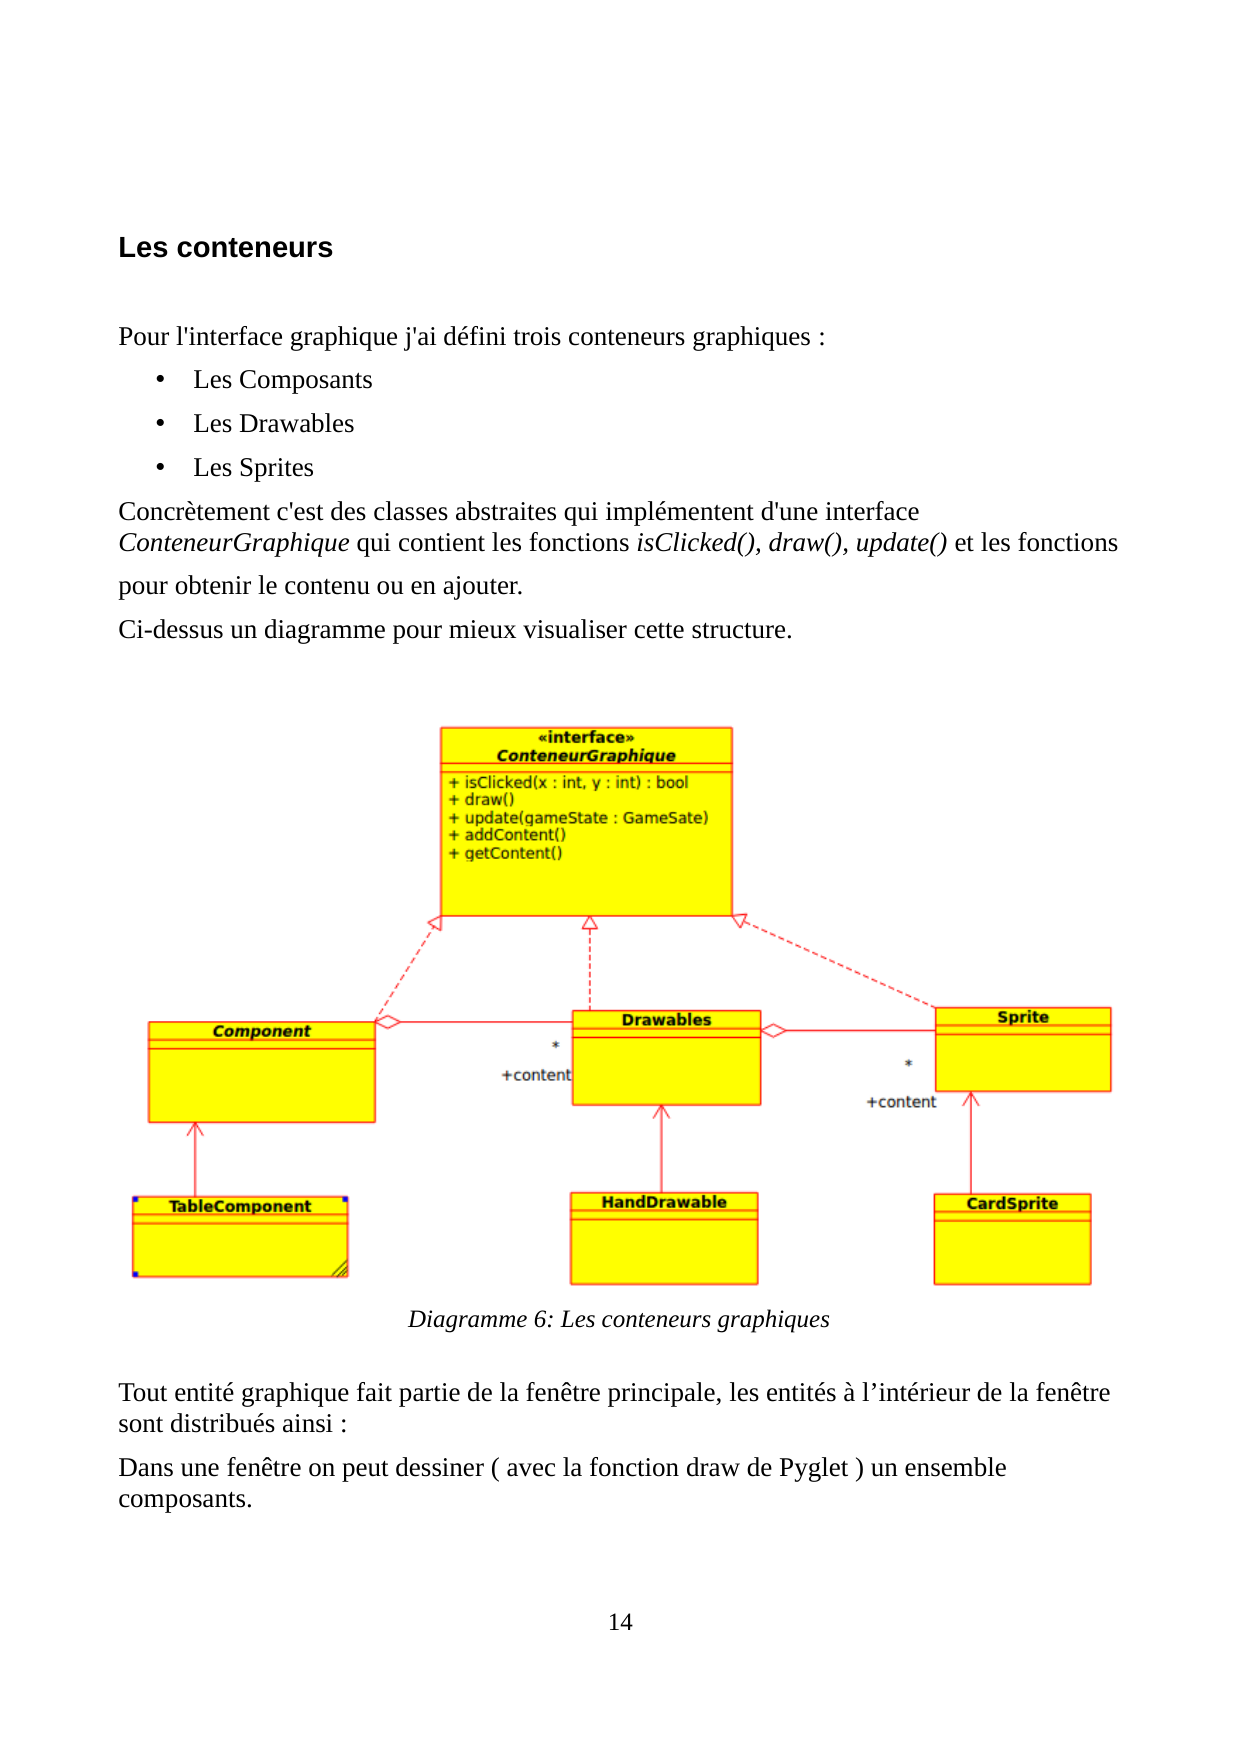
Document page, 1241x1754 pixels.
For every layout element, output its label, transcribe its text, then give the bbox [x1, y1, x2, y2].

text Concrètement c'est des classes abstraites qui implémentent d'une interface ConteneurGraphique qui contient les fonctions isClicked(), draw(), update() et les fonctions [118, 495, 1122, 557]
text Diagramme 6: Les conteneurs graphiques [118, 1304, 1122, 1332]
list Les Composants [156, 363, 1122, 395]
list Les Sprites [156, 451, 1122, 482]
picture [118, 712, 1123, 1304]
text Pour l'interface graphique j'ai défini trois conteneurs graphiques : [118, 320, 1122, 351]
list Les Drawables [156, 407, 1122, 438]
text Tout entité graphique fait partie de la fenêtre principale, les entités à l’intérieur de la fenêtre sont distribués ainsi : [118, 1376, 1122, 1438]
text pour obtenir le contenu ou en ajouter. [118, 569, 1122, 601]
text Ci-dessus un diagramme pour mieux visualiser cette structure. [118, 613, 1122, 644]
subtitle Les conteneurs [118, 230, 1122, 264]
text Dans une fenêtre on peut dessiner ( avec la fonction draw de Pyglet ) un ensemble composants. [118, 1451, 1122, 1513]
